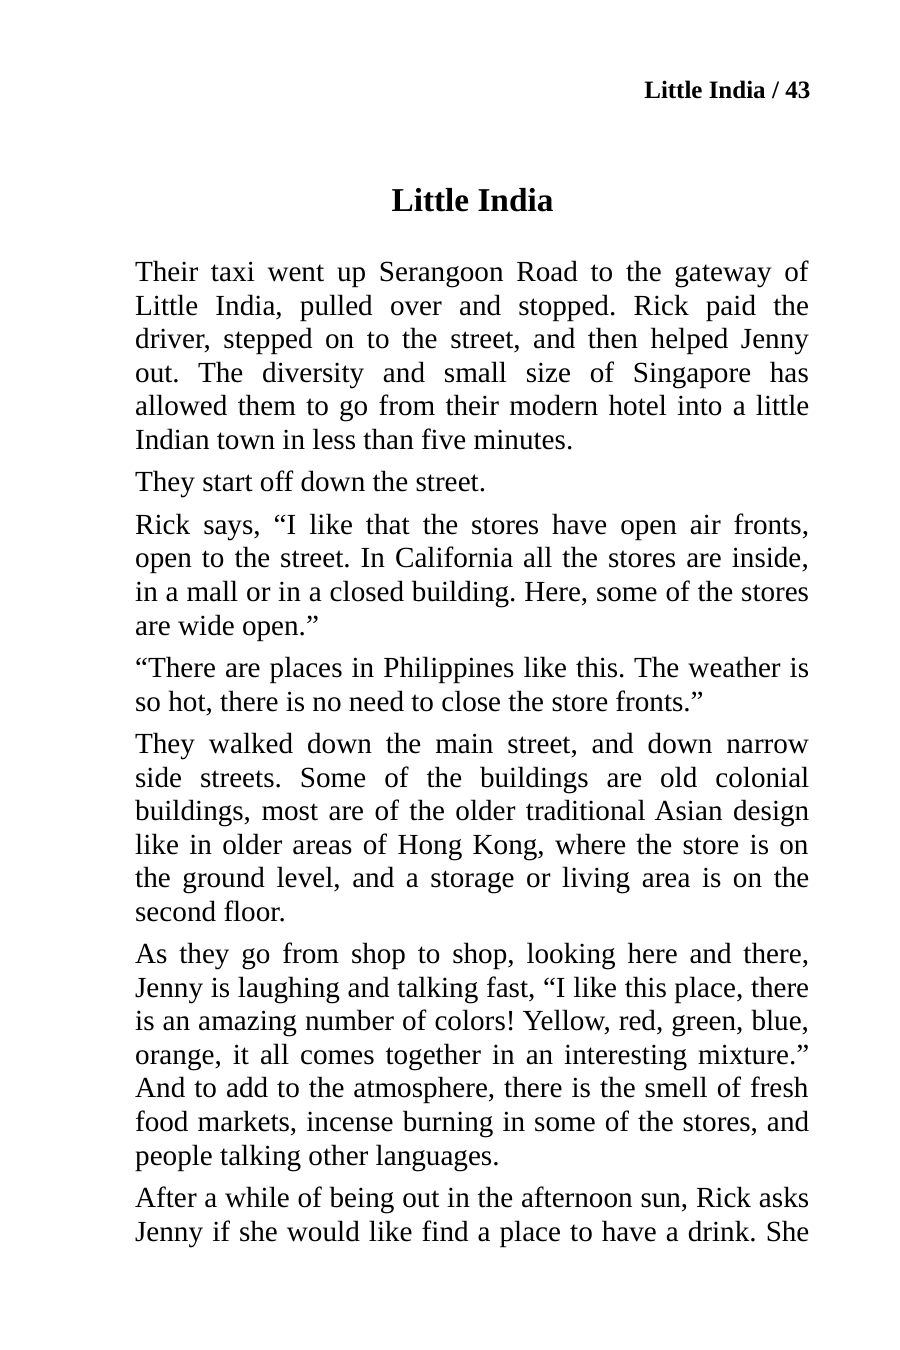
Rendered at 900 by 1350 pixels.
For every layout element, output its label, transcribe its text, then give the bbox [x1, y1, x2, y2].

text “There are places in Philippines like this. The weather is so hot, there is no need to close the store fronts.” [135, 650, 810, 717]
text Rick says, “I like that the stores have open air fronts, open to the street. In California all the stores are inside, in a mall or in a closed building. Here, some of the stores are wide open.” [135, 507, 810, 641]
text After a while of being out in the afternoon sun, Rick asks Jenny if she would like find a place to have a drink. She [135, 1180, 810, 1247]
text They start off down the street. [135, 464, 810, 498]
text Their taxi went up Serangoon Road to the gateway of Little India, pulled over and stopped. Rick paid the driver, stepped on to the street, and then helped Jenny out. The diversity and small size of Singapore has allowed them to go from their modern hotel into a little Indian town in less than five minutes. [135, 254, 810, 456]
subtitle Little India [135, 180, 810, 218]
text They walked down the main street, and down narrow side streets. Some of the buildings are old colonial buildings, most are of the older traditional Asian design like in older areas of Hong Kong, where the store is on the ground level, and a storage or living area is on the second floor. [135, 726, 810, 927]
text As they go from shop to shop, looking here and there, Jenny is laughing and talking fast, “I like this place, there is an amazing number of colors! Yellow, red, green, blue, orange, it all comes together in an interesting mixture.” And to add to the atmosphere, there is the smell of fresh food markets, incense burning in some of the stores, and people talking other languages. [135, 936, 810, 1171]
